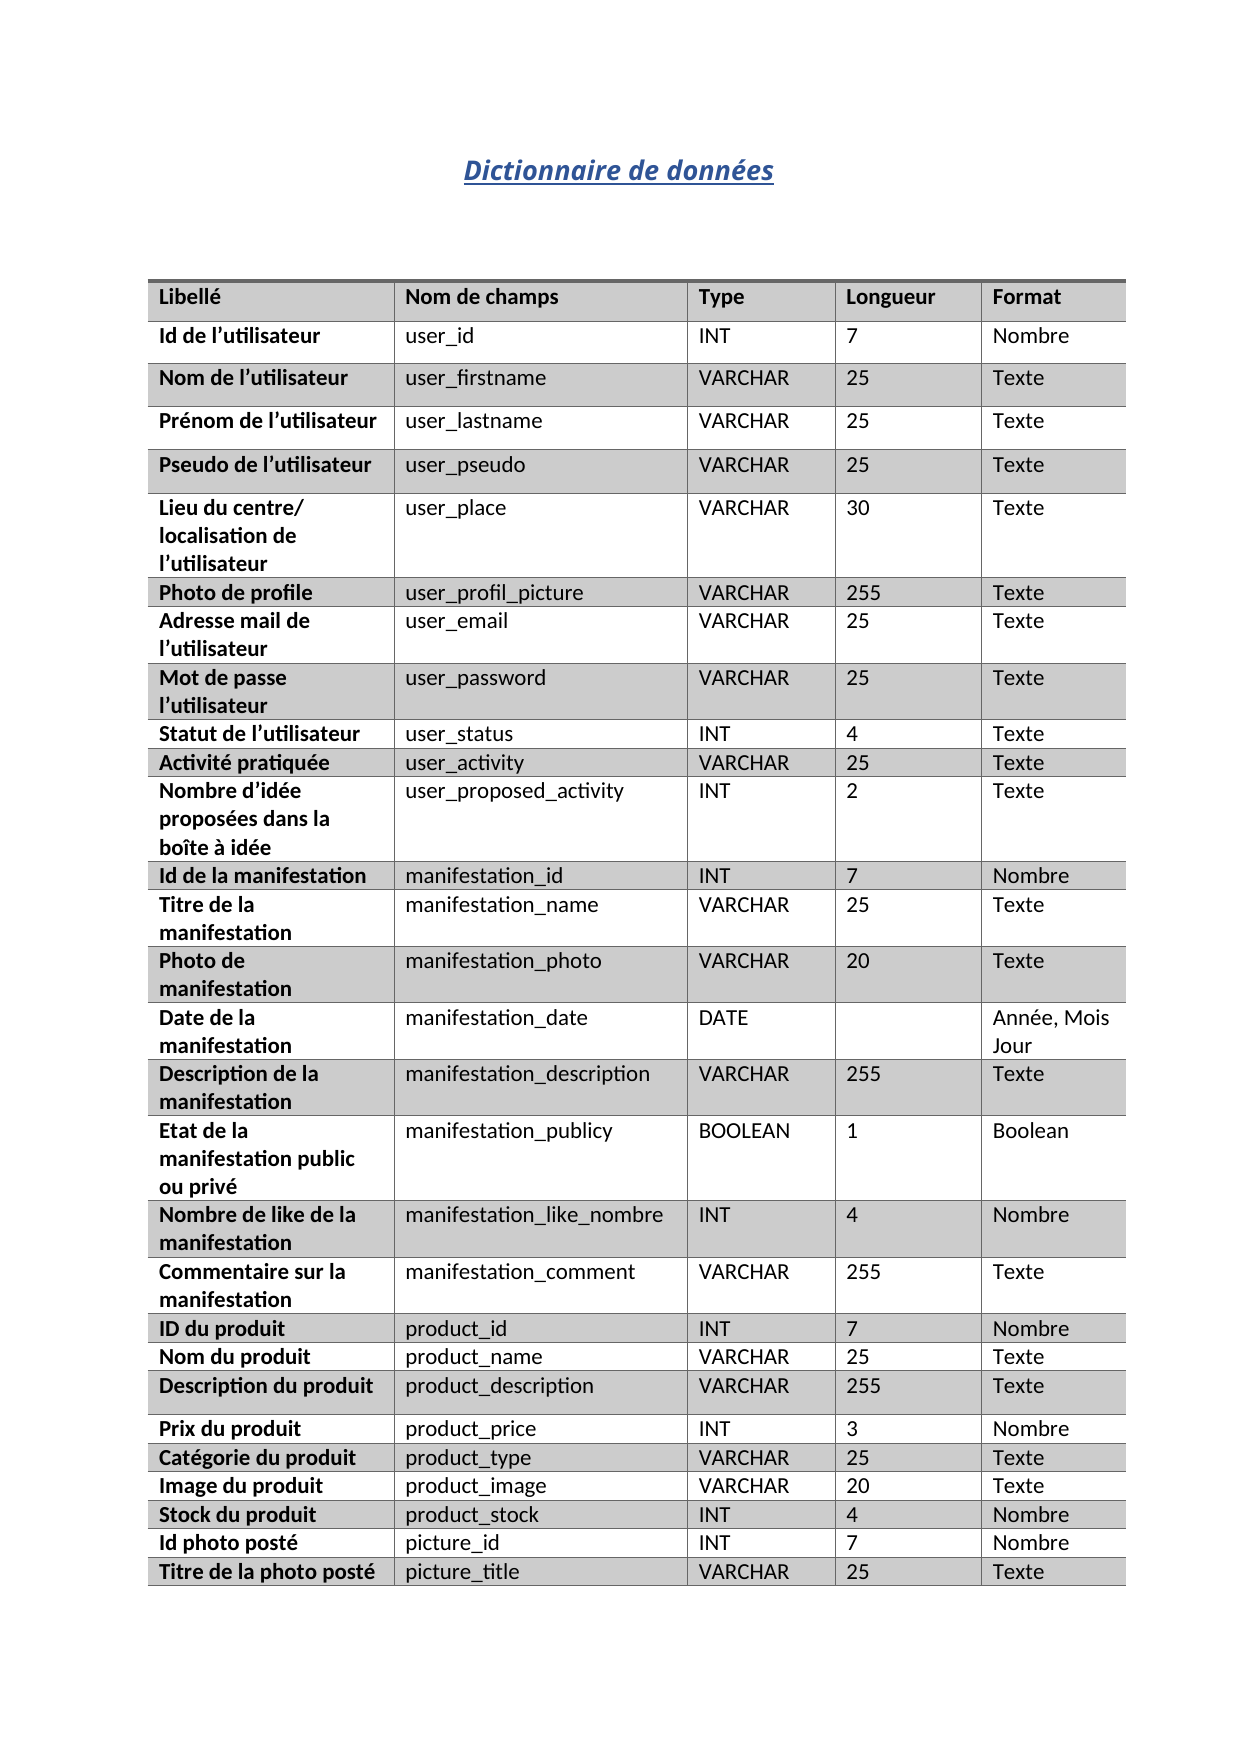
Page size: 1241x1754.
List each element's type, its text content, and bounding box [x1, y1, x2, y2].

table_cell Description de la manifestation [148, 1060, 394, 1115]
table_cell Prix du produit [148, 1415, 394, 1442]
table_cell product_stock [395, 1501, 687, 1528]
table_cell VARCHAR [688, 749, 835, 776]
table_cell Pseudo de l’utilisateur [148, 450, 394, 493]
table_cell Texte [982, 1371, 1126, 1414]
table_cell Lieu du centre/ localisation de l’utilisateur [148, 494, 394, 577]
table_cell user_profil_picture [395, 578, 687, 606]
table_cell VARCHAR [688, 947, 835, 1002]
table_cell Id de la manifestation [148, 862, 394, 889]
table_cell 25 [836, 364, 981, 406]
table_cell Texte [982, 947, 1126, 1002]
table_cell Titre de la manifestation [148, 890, 394, 946]
table_cell user_proposed_activity [395, 777, 687, 861]
table_cell Image du produit [148, 1472, 394, 1499]
table_cell 7 [836, 1529, 981, 1557]
table_header [394, 238, 687, 279]
table_cell product_image [395, 1472, 687, 1499]
table_cell Texte [982, 1558, 1126, 1585]
table_cell user_id [395, 322, 687, 362]
table_cell manifestation_date [395, 1003, 687, 1059]
table_cell 25 [836, 890, 981, 946]
table_cell 25 [836, 664, 981, 719]
table_cell Longueur [836, 283, 981, 321]
table_cell Texte [982, 749, 1126, 776]
table_cell 2 [836, 777, 981, 861]
table_cell Texte [982, 1258, 1126, 1313]
table_cell Texte [982, 1060, 1126, 1115]
table_cell 25 [836, 1444, 981, 1471]
table_cell Texte [982, 1444, 1126, 1471]
table_cell VARCHAR [688, 1558, 835, 1585]
table_cell 20 [836, 947, 981, 1002]
table_cell Nombre [982, 322, 1126, 362]
table_cell Texte [982, 578, 1126, 606]
table_cell VARCHAR [688, 890, 835, 946]
table_cell VARCHAR [688, 1060, 835, 1115]
table_cell 3 [836, 1415, 981, 1442]
table_cell Photo de profile [148, 578, 394, 606]
table_cell VARCHAR [688, 364, 835, 406]
table_cell user_activity [395, 749, 687, 776]
table_cell product_description [395, 1371, 687, 1414]
table_cell 1 [836, 1116, 981, 1200]
table_cell user_place [395, 494, 687, 577]
table_cell Nombre [982, 1314, 1126, 1342]
table_cell Texte [982, 450, 1126, 493]
table_cell INT [688, 322, 835, 362]
table_cell product_price [395, 1415, 687, 1442]
table_cell product_name [395, 1343, 687, 1370]
table_cell VARCHAR [688, 1472, 835, 1499]
table_cell 25 [836, 450, 981, 493]
table_cell manifestation_description [395, 1060, 687, 1115]
table_cell Texte [982, 607, 1126, 662]
table_cell Catégorie du produit [148, 1444, 394, 1471]
table_cell Etat de la manifestation public ou privé [148, 1116, 394, 1200]
table_cell INT [688, 1314, 835, 1342]
table_header [835, 238, 981, 279]
table_cell 25 [836, 407, 981, 449]
table_cell Id photo posté [148, 1529, 394, 1557]
table_cell INT [688, 1501, 835, 1528]
table_cell Nombre [982, 1415, 1126, 1442]
table_cell Id de l’utilisateur [148, 322, 394, 362]
table_cell 255 [836, 1371, 981, 1414]
table_cell user_pseudo [395, 450, 687, 493]
table_cell picture_id [395, 1529, 687, 1557]
table_cell product_id [395, 1314, 687, 1342]
table_cell Type [688, 283, 835, 321]
table_cell 4 [836, 1201, 981, 1257]
table_cell Commentaire sur la manifestation [148, 1258, 394, 1313]
table_cell Boolean [982, 1116, 1126, 1200]
table_header [148, 238, 394, 279]
table_cell Texte [982, 407, 1126, 449]
table_cell Format [982, 283, 1126, 321]
table_cell Texte [982, 890, 1126, 946]
table_header [981, 238, 1126, 279]
table_cell manifestation_publicy [395, 1116, 687, 1200]
table_cell Texte [982, 1343, 1126, 1370]
table_cell 255 [836, 578, 981, 606]
table_cell user_status [395, 720, 687, 747]
table_cell Nombre [982, 862, 1126, 889]
table_cell Prénom de l’utilisateur [148, 407, 394, 449]
table_cell manifestation_id [395, 862, 687, 889]
table_cell picture_title [395, 1558, 687, 1585]
table_cell Nom de l’utilisateur [148, 364, 394, 406]
table_cell Titre de la photo posté [148, 1558, 394, 1585]
table_cell Adresse mail de l’utilisateur [148, 607, 394, 662]
table_cell Activité pratiquée [148, 749, 394, 776]
table_cell Date de la manifestation [148, 1003, 394, 1059]
table_cell DATE [688, 1003, 835, 1059]
table_cell 255 [836, 1060, 981, 1115]
table_cell 255 [836, 1258, 981, 1313]
table_cell INT [688, 862, 835, 889]
table_cell INT [688, 1529, 835, 1557]
table_cell Nombre d’idée proposées dans la boîte à idée [148, 777, 394, 861]
table_cell VARCHAR [688, 1258, 835, 1313]
table_cell ID du produit [148, 1314, 394, 1342]
table_header [687, 238, 835, 279]
table_cell VARCHAR [688, 607, 835, 662]
table_cell user_firstname [395, 364, 687, 406]
table_cell VARCHAR [688, 1444, 835, 1471]
table_cell 20 [836, 1472, 981, 1499]
table_cell VARCHAR [688, 450, 835, 493]
table_cell manifestation_photo [395, 947, 687, 1002]
table_cell Nombre [982, 1501, 1126, 1528]
table_cell 25 [836, 607, 981, 662]
table_cell VARCHAR [688, 494, 835, 577]
table_cell INT [688, 1201, 835, 1257]
table_cell user_lastname [395, 407, 687, 449]
table_cell 4 [836, 1501, 981, 1528]
table_cell VARCHAR [688, 1371, 835, 1414]
table_cell 4 [836, 720, 981, 747]
table_cell VARCHAR [688, 407, 835, 449]
table_cell product_type [395, 1444, 687, 1471]
table_cell Description du produit [148, 1371, 394, 1414]
table_cell 7 [836, 322, 981, 362]
table_cell manifestation_comment [395, 1258, 687, 1313]
table_cell user_email [395, 607, 687, 662]
table_cell Libellé [148, 283, 394, 321]
table_cell INT [688, 720, 835, 747]
table_cell Texte [982, 664, 1126, 719]
table_cell Année, Mois Jour [982, 1003, 1126, 1059]
table_cell 25 [836, 1343, 981, 1370]
table_cell 7 [836, 862, 981, 889]
table_cell Nom de champs [395, 283, 687, 321]
table_cell Nombre [982, 1529, 1126, 1557]
table_cell Statut de l’utilisateur [148, 720, 394, 747]
table_cell Stock du produit [148, 1501, 394, 1528]
table_cell Nombre de like de la manifestation [148, 1201, 394, 1257]
table_cell Mot de passe l’utilisateur [148, 664, 394, 719]
table_cell VARCHAR [688, 578, 835, 606]
table_cell Nombre [982, 1201, 1126, 1257]
table_cell manifestation_like_nombre [395, 1201, 687, 1257]
table_cell Texte [982, 364, 1126, 406]
table_cell BOOLEAN [688, 1116, 835, 1200]
table_cell manifestation_name [395, 890, 687, 946]
table_cell INT [688, 777, 835, 861]
table_cell Texte [982, 494, 1126, 577]
table_cell Texte [982, 777, 1126, 861]
table_cell 30 [836, 494, 981, 577]
table_cell 25 [836, 1558, 981, 1585]
table_cell 25 [836, 749, 981, 776]
table_cell 7 [836, 1314, 981, 1342]
table_cell Texte [982, 1472, 1126, 1499]
table_cell VARCHAR [688, 1343, 835, 1370]
table_cell Nom du produit [148, 1343, 394, 1370]
table_cell user_password [395, 664, 687, 719]
table_cell INT [688, 1415, 835, 1442]
table_cell [836, 1003, 981, 1059]
table_cell Texte [982, 720, 1126, 747]
table_cell Photo de manifestation [148, 947, 394, 1002]
subtitle Dictionnaire de données [148, 152, 1093, 189]
table_cell VARCHAR [688, 664, 835, 719]
